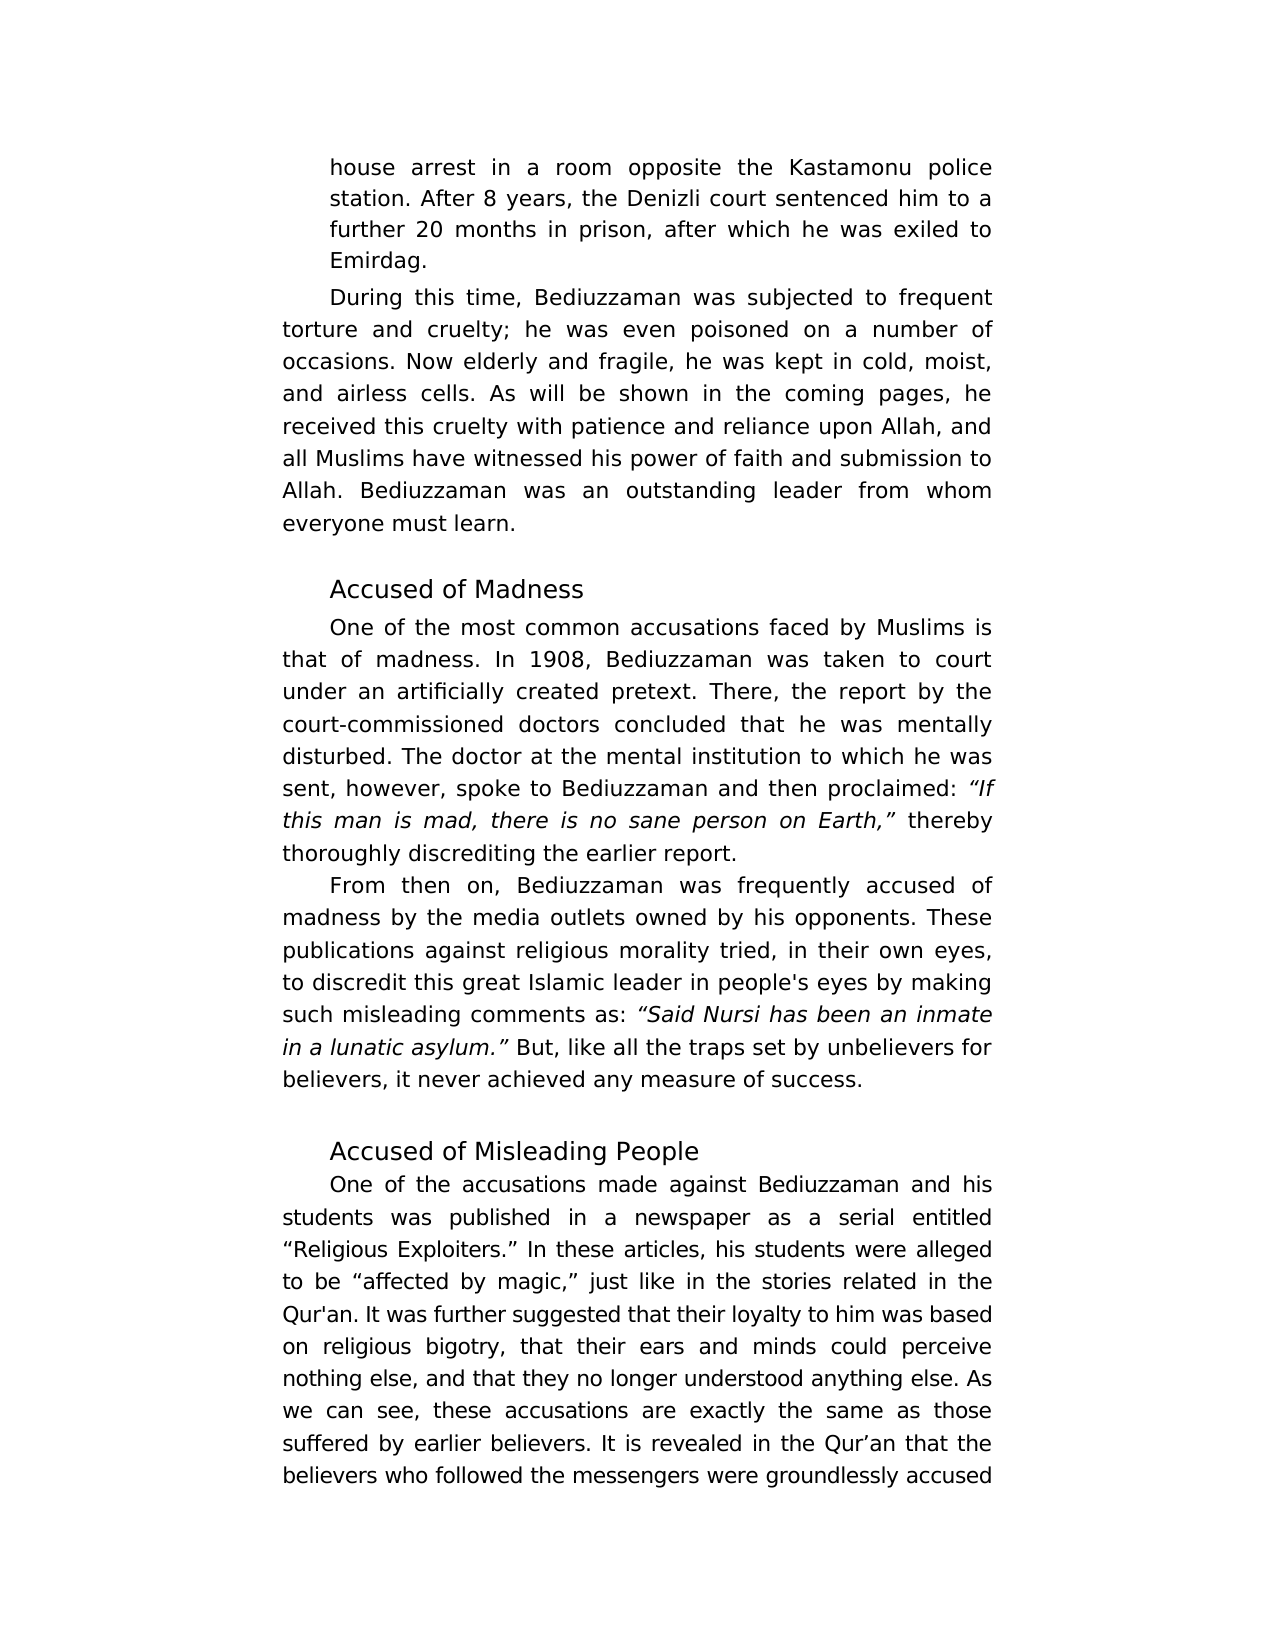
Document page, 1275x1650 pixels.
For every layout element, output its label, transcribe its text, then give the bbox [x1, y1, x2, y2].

text house arrest in a room opposite the Kastamonu police station. After 8 years, the Denizli court sentenced him to a further 20 months in prison, after which he was exiled to Emirdag. [329, 150, 993, 275]
text Accused of Misleading People [282, 1135, 993, 1167]
text One of the most common accusations faced by Muslims is that of madness. In 1908, Bediuzzaman was taken to court under an artificially created pretext. There, the report by the court-commissioned doctors concluded that he was mentally disturbed. The doctor at the mental institution to which he was sent, however, spoke to Bediuzzaman and then proclaimed: “If this man is mad, there is no sane person on Earth,” thereby thoroughly discrediting the earlier report. [282, 609, 993, 868]
text From then on, Bediuzzaman was frequently accused of madness by the media outlets owned by his opponents. These publications against religious morality tried, in their own eyes, to discredit this great Islamic leader in people's eyes by making such misleading comments as: “Said Nursi has been an inmate in a lunatic asylum.” But, like all the traps set by unbelievers for believers, it never achieved any measure of success. [282, 868, 993, 1094]
text During this time, Bediuzzaman was subjected to frequent torture and cruelty; he was even poisoned on a number of occasions. Now elderly and fragile, he was kept in cold, moist, and airless cells. As will be shown in the coming pages, he received this cruelty with patience and reliance upon Allah, and all Muslims have witnessed his power of faith and submission to Allah. Bediuzzaman was an outstanding leader from whom everyone must learn. [282, 279, 993, 537]
text Accused of Madness [329, 574, 993, 605]
text One of the accusations made against Bediuzzaman and his students was published in a newspaper as a serial entitled “Religious Exploiters.” In these articles, his students were alleged to be “affected by magic,” just like in the stories related in the Qur'an. It was further suggested that their loyalty to him was based on religious bigotry, that their ears and minds could perceive nothing else, and that they no longer understood anything else. As we can see, these accusations are exactly the same as those suffered by earlier believers. It is revealed in the Qur’an that the believers who followed the messengers were groundlessly accused [282, 1167, 993, 1490]
